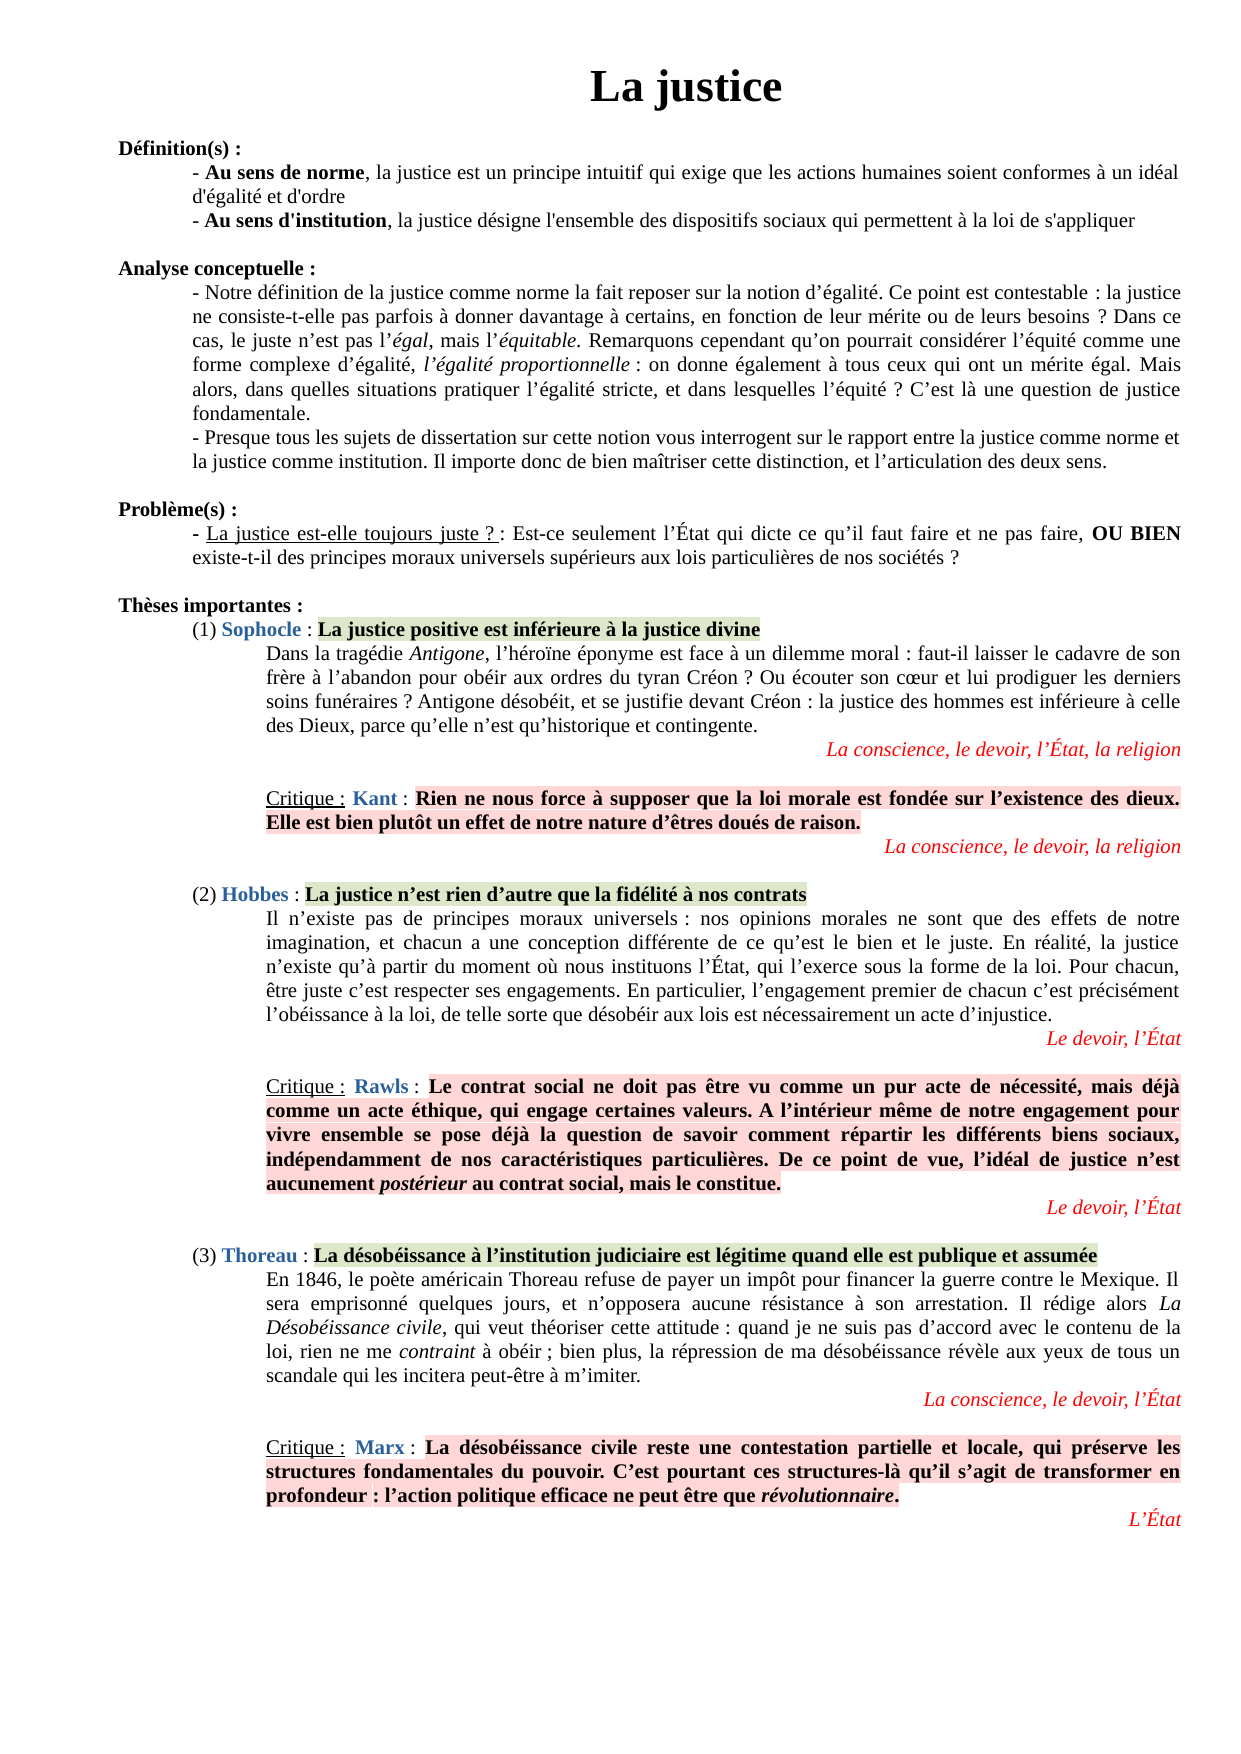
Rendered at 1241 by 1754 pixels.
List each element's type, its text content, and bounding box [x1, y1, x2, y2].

text Critique : Marx : La désobéissance civile reste une contestation partielle et locale, qui préserve les structures fondamentales du pouvoir. C’est pourtant ces structures-là qu’il s’agit de transformer en profondeur : l’action politique efficace ne peut être que révolutionnaire. [266, 1435, 1181, 1507]
text Critique : Rawls : Le contrat social ne doit pas être vu comme un pur acte de nécessité, mais déjà comme un acte éthique, qui engage certaines valeurs. A l’intérieur même de notre engagement pour vivre ensemble se pose déjà la question de savoir comment répartir les différents biens sociaux, indépendamment de nos caractéristiques particulières. De ce point de vue, l’idéal de justice n’est aucunement postérieur au contrat social, mais le constitue. [266, 1074, 1181, 1194]
text Le devoir, l’État [266, 1194, 1181, 1219]
text La conscience, le devoir, la religion [266, 834, 1181, 858]
text L’État [192, 1507, 1181, 1531]
text - Au sens de norme, la justice est un principe intuitif qui exige que les actions humaines soient conformes à un idéal d'égalité et d'ordre [192, 160, 1181, 208]
text - La justice est-elle toujours juste ? : Est-ce seulement l’État qui dicte ce qu’il faut faire et ne pas faire, OU BIEN existe-t-il des principes moraux universels supérieurs aux lois particulières de nos sociétés ? [192, 521, 1181, 569]
text En 1846, le poète américain Thoreau refuse de payer un impôt pour financer la guerre contre le Mexique. Il sera emprisonné quelques jours, et n’opposera aucune résistance à son arrestation. Il rédige alors La Désobéissance civile, qui veut théoriser cette attitude : quand je ne suis pas d’accord avec le contenu de la loi, rien ne me contraint à obéir ; bien plus, la répression de ma désobéissance révèle aux yeux de tous un scandale qui les incitera peut-être à m’imiter. [266, 1267, 1181, 1387]
text Le devoir, l’État [266, 1026, 1181, 1050]
text Il n’existe pas de principes moraux universels : nos opinions morales ne sont que des effets de notre imagination, et chacun a une conception différente de ce qu’est le bien et le juste. En réalité, la justice n’existe qu’à partir du moment où nous instituons l’État, qui l’exerce sous la forme de la loi. Pour chacun, être juste c’est respecter ses engagements. En particulier, l’engagement premier de chacun c’est précisément l’obéissance à la loi, de telle sorte que désobéir aux lois est nécessairement un acte d’injustice. [266, 906, 1181, 1026]
text - Notre définition de la justice comme norme la fait reposer sur la notion d’égalité. Ce point est contestable : la justice ne consiste-t-elle pas parfois à donner davantage à certains, en fonction de leur mérite ou de leurs besoins ? Dans ce cas, le juste n’est pas l’égal, mais l’équitable. Remarquons cependant qu’on pourrait considérer l’équité comme une forme complexe d’égalité, l’égalité proportionnelle : on donne également à tous ceux qui ont un mérite égal. Mais alors, dans quelles situations pratiquer l’égalité stricte, et dans lesquelles l’équité ? C’est là une question de justice fondamentale. [192, 280, 1181, 424]
text (2) Hobbes : La justice n’est rien d’autre que la fidélité à nos contrats [192, 882, 1181, 906]
text Critique : Kant : Rien ne nous force à supposer que la loi morale est fondée sur l’existence des dieux. Elle est bien plutôt un effet de notre nature d’êtres doués de raison. [266, 786, 1181, 834]
text La conscience, le devoir, l’État, la religion [266, 737, 1181, 761]
text (3) Thoreau : La désobéissance à l’institution judiciaire est légitime quand elle est publique et assumée [192, 1243, 1181, 1267]
text - Au sens d'institution, la justice désigne l'ensemble des dispositifs sociaux qui permettent à la loi de s'appliquer [192, 208, 1181, 232]
text La justice [192, 59, 1181, 112]
text Thèses importantes : [118, 593, 1181, 617]
text - Presque tous les sujets de dissertation sur cette notion vous interrogent sur le rapport entre la justice comme norme et la justice comme institution. Il importe donc de bien maîtriser cette distinction, et l’articulation des deux sens. [192, 424, 1181, 473]
text Analyse conceptuelle : [118, 256, 1181, 280]
text La conscience, le devoir, l’État [266, 1387, 1181, 1411]
text (1) Sophocle : La justice positive est inférieure à la justice divine [192, 617, 1181, 641]
text Problème(s) : [118, 497, 1181, 521]
text Dans la tragédie Antigone, l’héroïne éponyme est face à un dilemme moral : faut-il laisser le cadavre de son frère à l’abandon pour obéir aux ordres du tyran Créon ? Ou écouter son cœur et lui prodiguer les derniers soins funéraires ? Antigone désobéit, et se justifie devant Créon : la justice des hommes est inférieure à celle des Dieux, parce qu’elle n’est qu’historique et contingente. [266, 641, 1181, 737]
text Définition(s) : [118, 136, 1181, 160]
